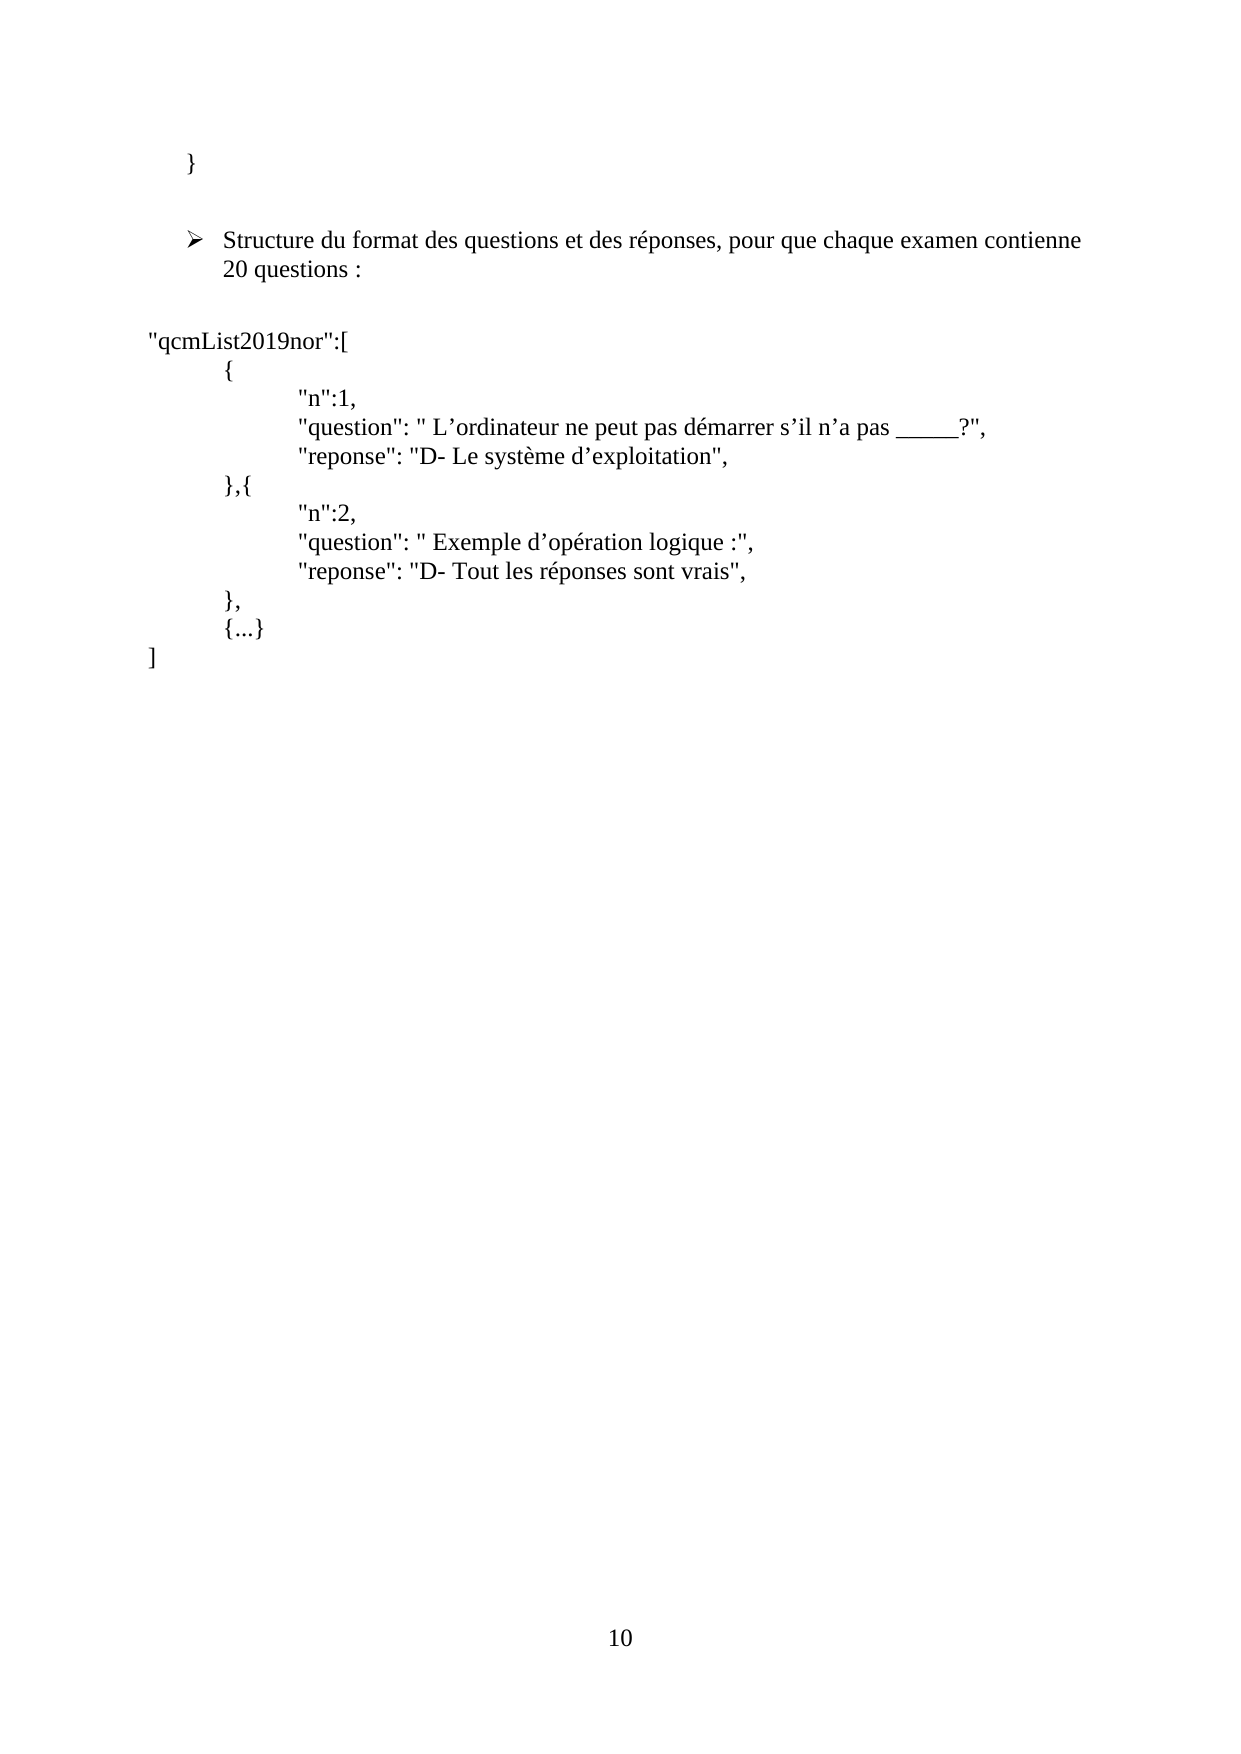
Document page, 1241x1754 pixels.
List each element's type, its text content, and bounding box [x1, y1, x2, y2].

text {...} [148, 613, 1093, 642]
text "question": " Exemple d’opération logique :", [148, 527, 1093, 556]
text "question": " L’ordinateur ne peut pas démarrer s’il n’a pas _____?", [148, 412, 1093, 441]
text { [148, 355, 1093, 383]
text } [148, 148, 1093, 176]
text }, [148, 585, 1093, 613]
text "n":1, [148, 383, 1093, 412]
text },{ [148, 470, 1093, 498]
text "reponse": "D- Le système d’exploitation", [148, 441, 1093, 470]
text "qcmList2019nor":[ [148, 326, 1093, 355]
text "n":2, [148, 498, 1093, 527]
text "reponse": "D- Tout les réponses sont vrais", [148, 556, 1093, 585]
text ] [148, 642, 1093, 671]
list Structure du format des questions et des réponses, pour que chaque examen contienne 20 questions : [185, 225, 1093, 283]
